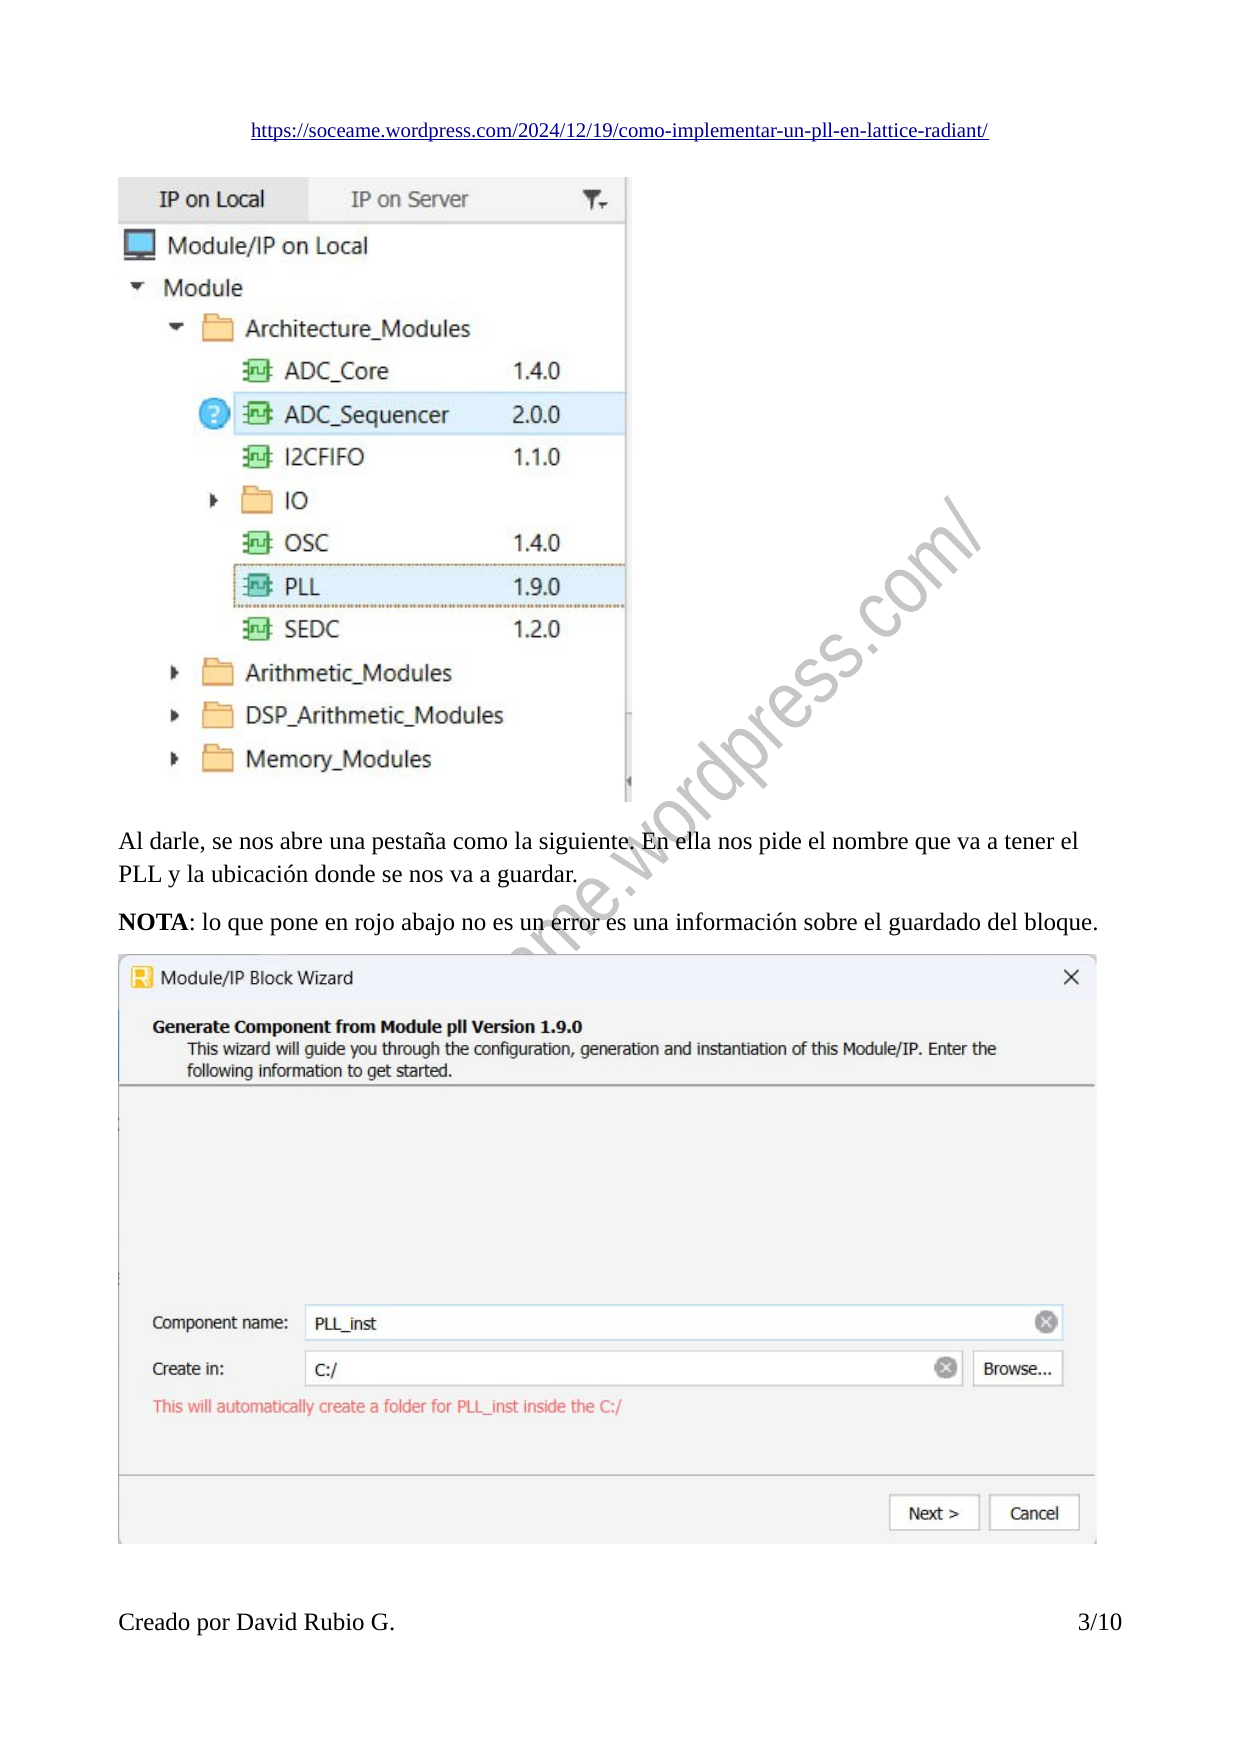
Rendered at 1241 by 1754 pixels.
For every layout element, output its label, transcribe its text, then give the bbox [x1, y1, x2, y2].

text NOTA: lo que pone en rojo abajo no es un error es una información sobre el guardado del bloque. [593, 907, 1122, 936]
text Al darle, se nos abre una pestaña como la siguiente. En ella nos pide el nombre que va a tener el PLL y la ubicación donde se nos va a guardar. [118, 826, 1122, 888]
picture [118, 177, 633, 802]
picture [118, 954, 1097, 1544]
text NOTA: lo que pone en rojo abajo no es un error es una información sobre el guardado del bloque. [118, 907, 556, 936]
